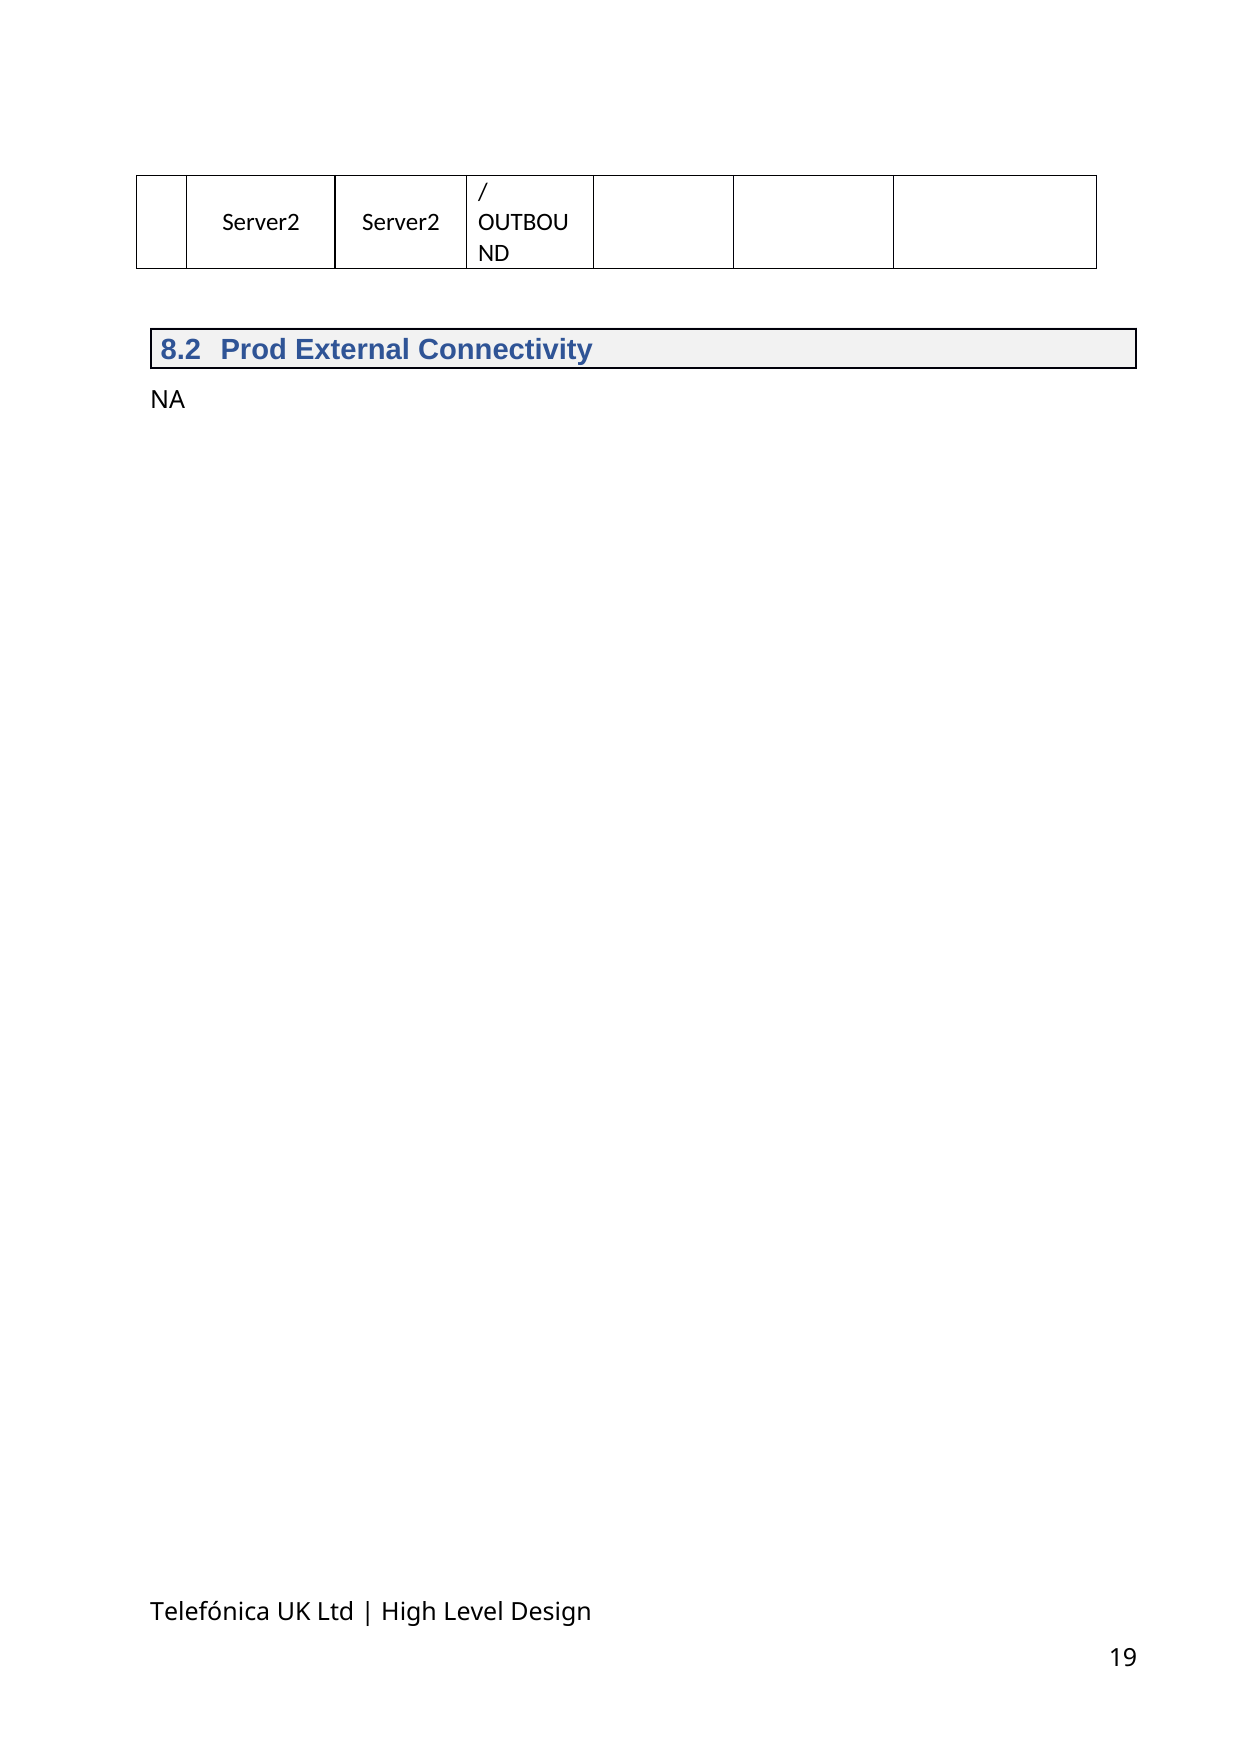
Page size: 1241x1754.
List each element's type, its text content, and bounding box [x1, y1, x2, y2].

table_cell [894, 176, 1096, 267]
table_cell / OUTBOUND [467, 176, 593, 267]
table_cell Server2 [187, 176, 334, 267]
table_cell Server2 [336, 176, 466, 267]
table_cell [137, 176, 186, 267]
text NA [150, 382, 1137, 416]
subtitle Prod External Connectivity [152, 330, 1135, 367]
table_cell [594, 176, 733, 267]
table_cell [734, 176, 893, 267]
